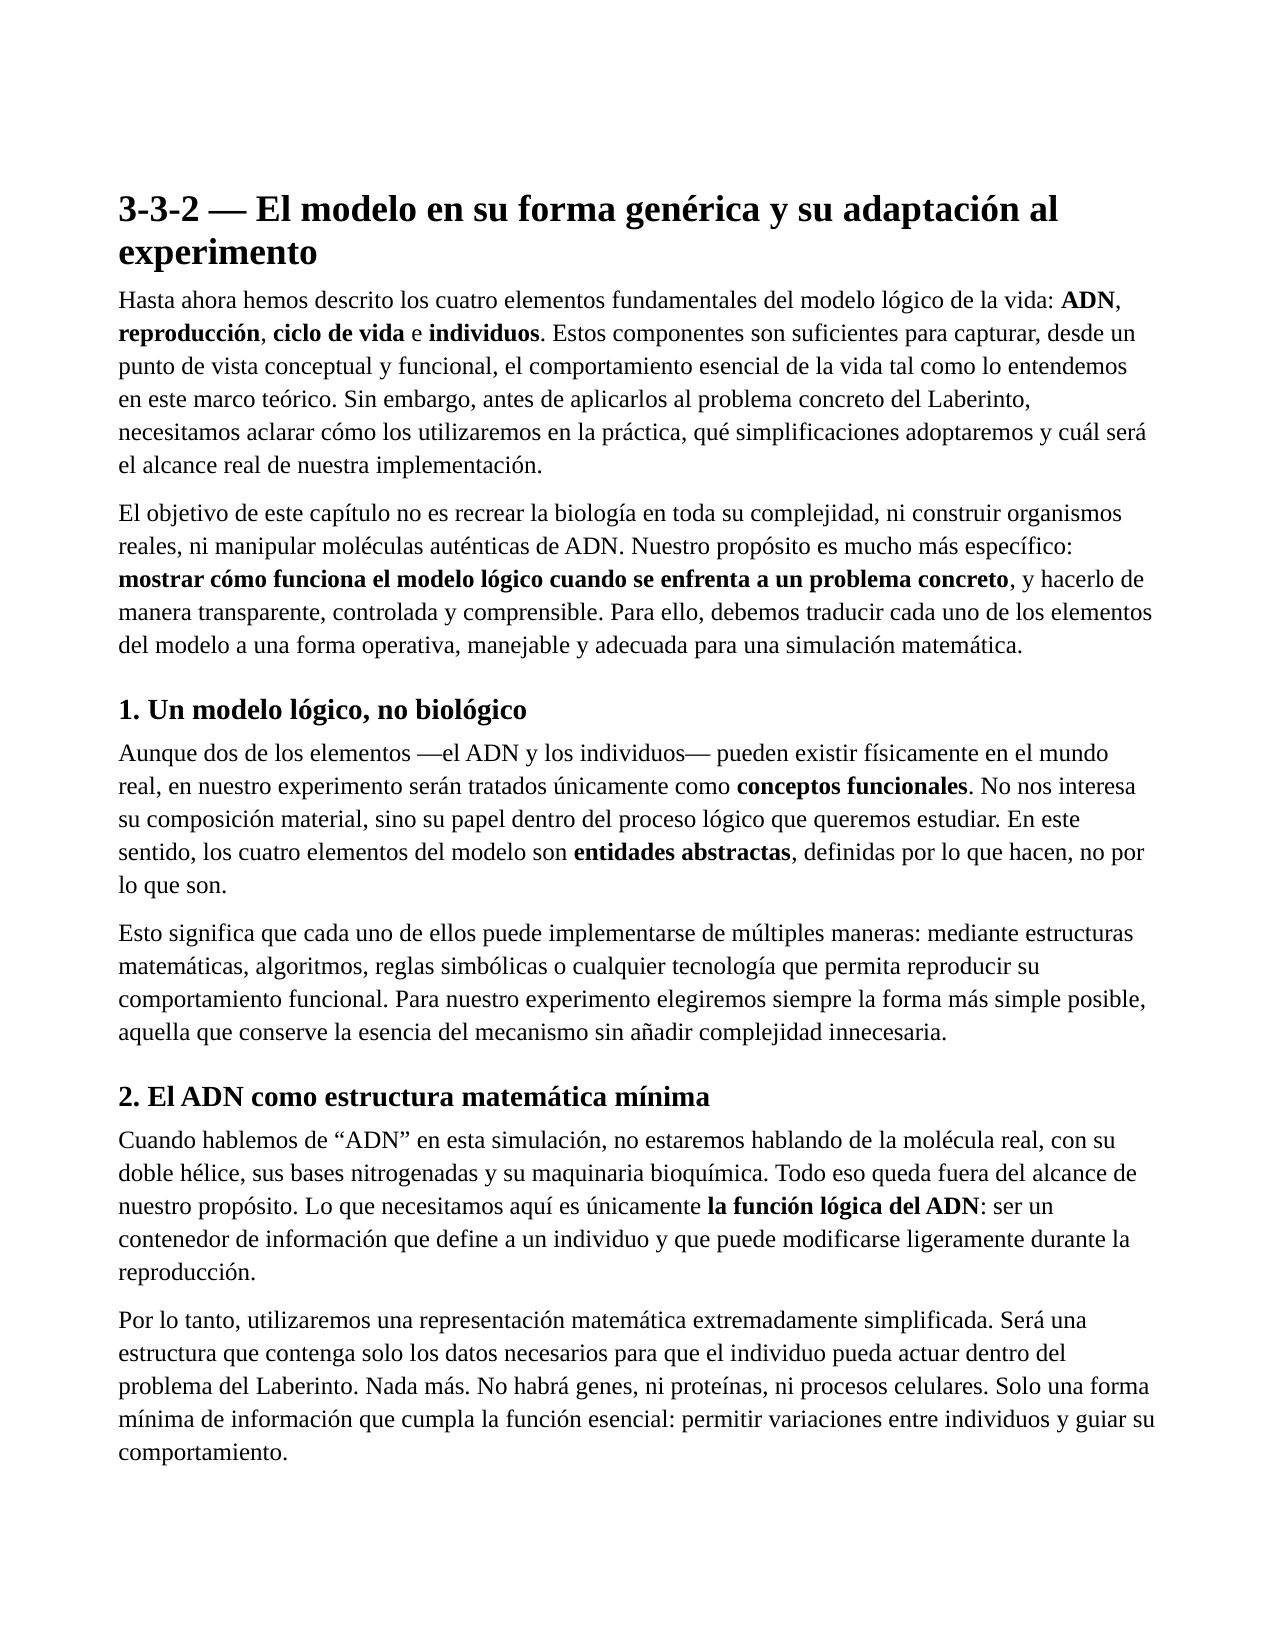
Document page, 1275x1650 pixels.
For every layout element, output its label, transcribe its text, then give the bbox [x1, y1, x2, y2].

subtitle 3‑3‑2 — El modelo en su forma genérica y su adaptación al experimento [118, 187, 1157, 273]
subtitle 2. El ADN como estructura matemática mínima [118, 1079, 1157, 1113]
text Por lo tanto, utilizaremos una representación matemática extremadamente simplificada. Será una estructura que contenga solo los datos necesarios para que el individuo pueda actuar dentro del problema del Laberinto. Nada más. No habrá genes, ni proteínas, ni procesos celulares. Solo una forma mínima de información que cumpla la función esencial: permitir variaciones entre individuos y guiar su comportamiento. [118, 1305, 1157, 1466]
text Cuando hablemos de “ADN” en esta simulación, no estaremos hablando de la molécula real, con su doble hélice, sus bases nitrogenadas y su maquinaria bioquímica. Todo eso queda fuera del alcance de nuestro propósito. Lo que necesitamos aquí es únicamente la función lógica del ADN: ser un contenedor de información que define a un individuo y que puede modificarse ligeramente durante la reproducción. [118, 1125, 1157, 1286]
text Hasta ahora hemos descrito los cuatro elementos fundamentales del modelo lógico de la vida: ADN, reproducción, ciclo de vida e individuos. Estos componentes son suficientes para capturar, desde un punto de vista conceptual y funcional, el comportamiento esencial de la vida tal como lo entendemos en este marco teórico. Sin embargo, antes de aplicarlos al problema concreto del Laberinto, necesitamos aclarar cómo los utilizaremos en la práctica, qué simplificaciones adoptaremos y cuál será el alcance real de nuestra implementación. [118, 285, 1157, 479]
text Esto significa que cada uno de ellos puede implementarse de múltiples maneras: mediante estructuras matemáticas, algoritmos, reglas simbólicas o cualquier tecnología que permita reproducir su comportamiento funcional. Para nuestro experimento elegiremos siempre la forma más simple posible, aquella que conserve la esencia del mecanismo sin añadir complejidad innecesaria. [118, 918, 1157, 1046]
text Aunque dos de los elementos —el ADN y los individuos— pueden existir físicamente en el mundo real, en nuestro experimento serán tratados únicamente como conceptos funcionales. No nos interesa su composición material, sino su papel dentro del proceso lógico que queremos estudiar. En este sentido, los cuatro elementos del modelo son entidades abstractas, definidas por lo que hacen, no por lo que son. [118, 738, 1157, 899]
text El objetivo de este capítulo no es recrear la biología en toda su complejidad, ni construir organismos reales, ni manipular moléculas auténticas de ADN. Nuestro propósito es mucho más específico: mostrar cómo funciona el modelo lógico cuando se enfrenta a un problema concreto, y hacerlo de manera transparente, controlada y comprensible. Para ello, debemos traducir cada uno de los elementos del modelo a una forma operativa, manejable y adecuada para una simulación matemática. [118, 498, 1157, 659]
subtitle 1. Un modelo lógico, no biológico [118, 692, 1157, 726]
